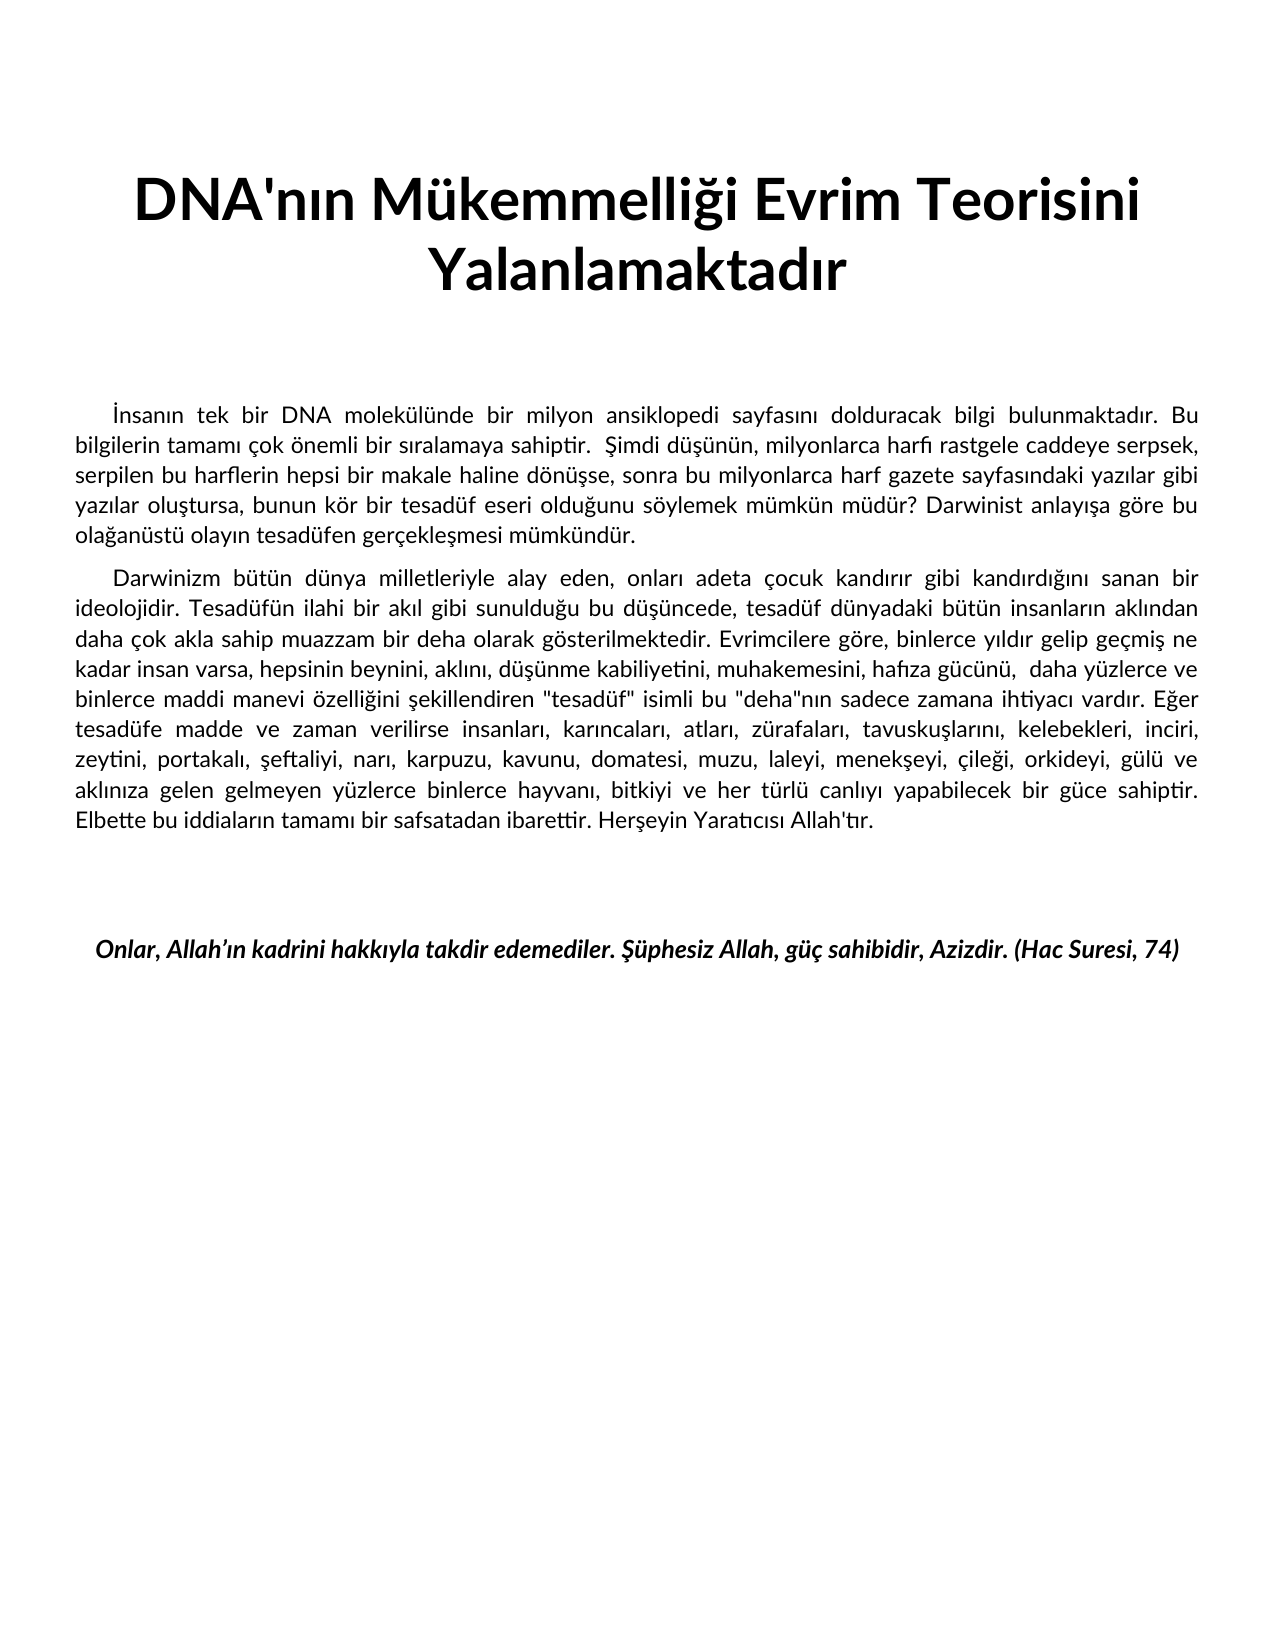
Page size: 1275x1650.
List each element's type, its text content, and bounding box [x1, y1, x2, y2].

text Darwinizm bütün dünya milletleriyle alay eden, onları adeta çocuk kandırır gibi kandırdığını sanan bir ideolojidir. Tesadüfün ilahi bir akıl gibi sunulduğu bu düşüncede, tesadüf dünyadaki bütün insanların aklından daha çok akla sahip muazzam bir deha olarak gösterilmektedir. Evrimcilere göre, binlerce yıldır gelip geçmiş ne kadar insan varsa, hepsinin beynini, aklını, düşünme kabiliyetini, muhakemesini, hafıza gücünü, daha yüzlerce ve binlerce maddi manevi özelliğini şekillendiren "tesadüf" isimli bu "deha"nın sadece zamana ihtiyacı vardır. Eğer tesadüfe madde ve zaman verilirse insanları, karıncaları, atları, zürafaları, tavuskuşlarını, kelebekleri, inciri, zeytini, portakalı, şeftaliyi, narı, karpuzu, kavunu, domatesi, muzu, laleyi, menekşeyi, çileği, orkideyi, gülü ve aklınıza gelen gelmeyen yüzlerce binlerce hayvanı, bitkiyi ve her türlü canlıyı yapabilecek bir güce sahiptir. Elbette bu iddiaların tamamı bir safsatadan ibarettir. Herşeyin Yaratıcısı Allah'tır. [75, 564, 1200, 833]
text Onlar, Allah’ın kadrini hakkıyla takdir edemediler. Şüphesiz Allah, güç sahibidir, Azizdir. (Hac Suresi, 74) [75, 934, 1200, 964]
text İnsanın tek bir DNA molekülünde bir milyon ansiklopedi sayfasını dolduracak bilgi bulunmaktadır. Bu bilgilerin tamamı çok önemli bir sıralamaya sahiptir. Şimdi düşünün, milyonlarca harfi rastgele caddeye serpsek, serpilen bu harflerin hepsi bir makale haline dönüşse, sonra bu milyonlarca harf gazete sayfasındaki yazılar gibi yazılar oluştursa, bunun kör bir tesadüf eseri olduğunu söylemek mümkün müdür? Darwinist anlayışa göre bu olağanüstü olayın tesadüfen gerçekleşmesi mümkündür. [75, 400, 1200, 549]
subtitle DNA'nın Mükemmelliği Evrim Teorisini Yalanlamaktadır [75, 162, 1200, 302]
